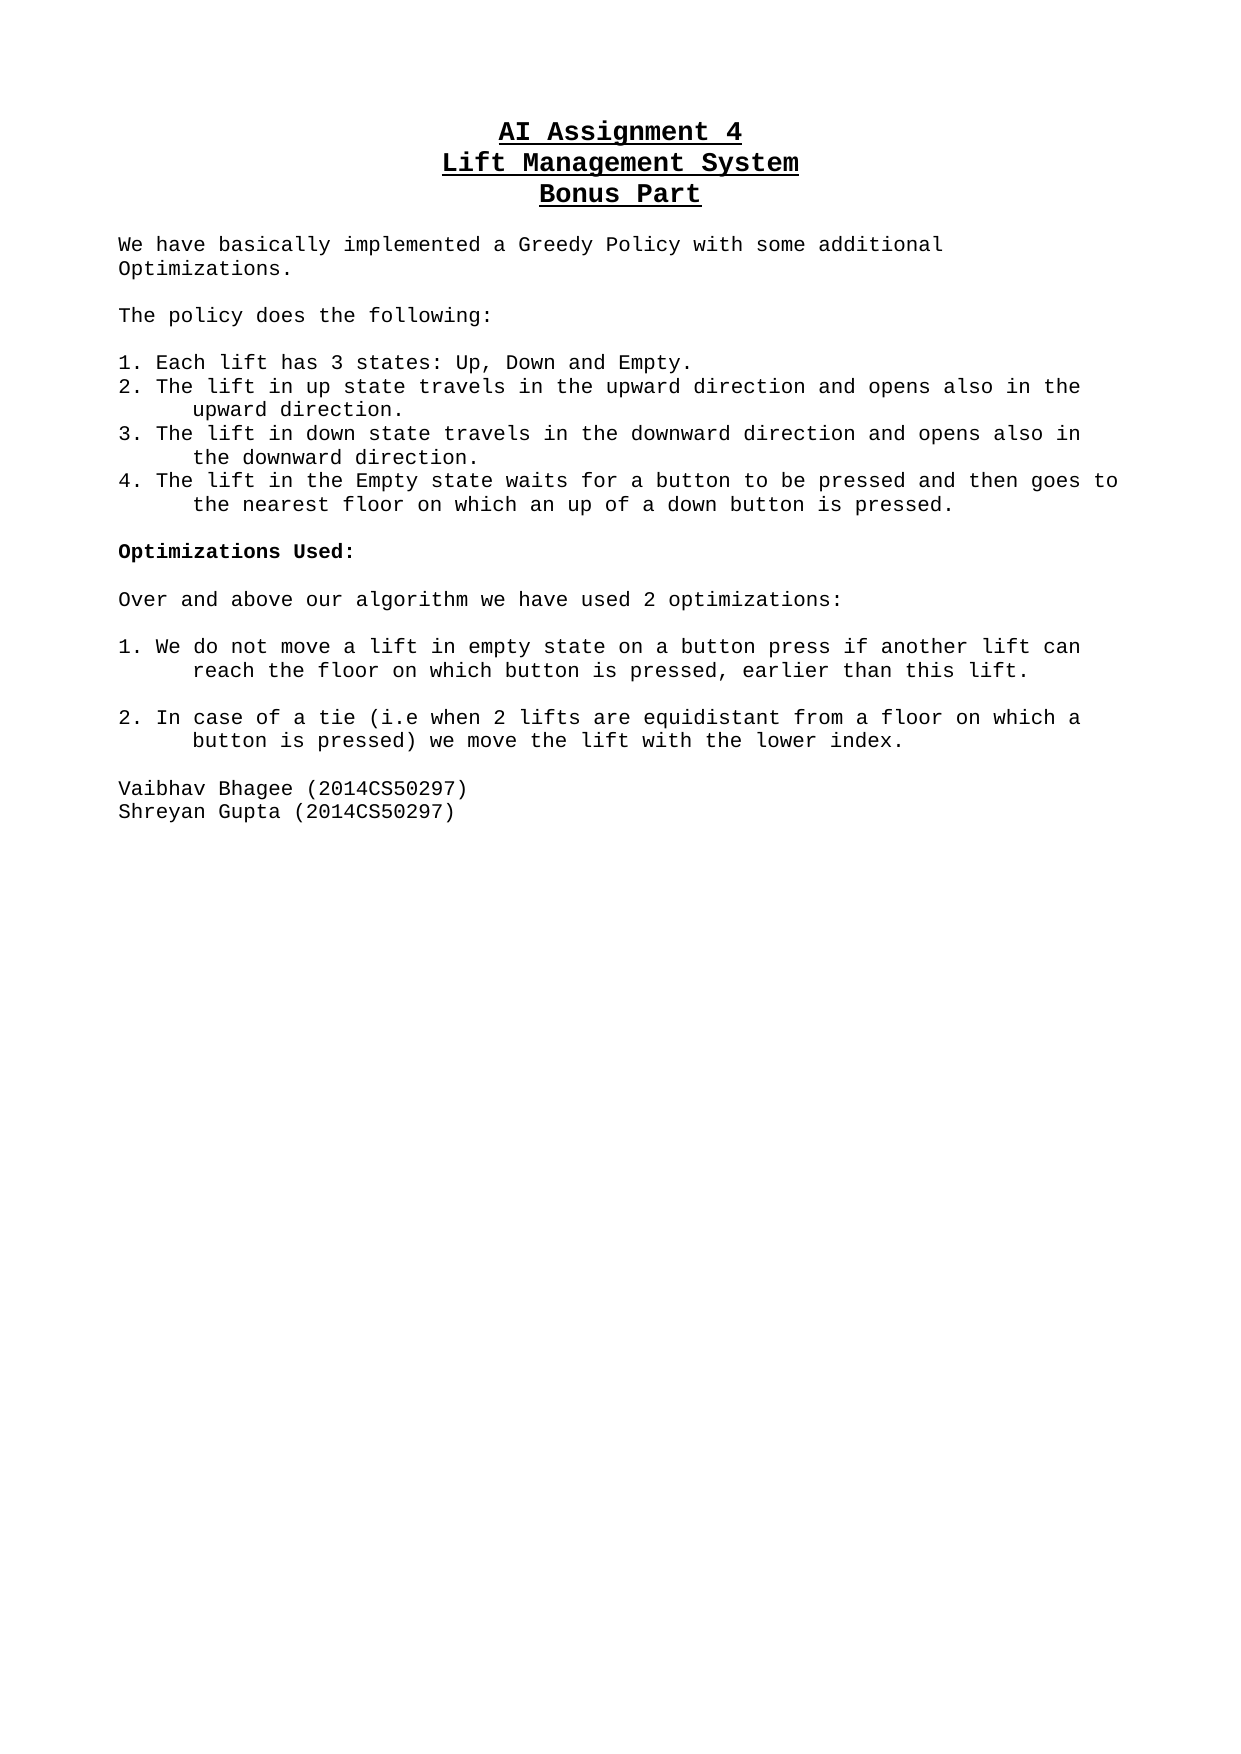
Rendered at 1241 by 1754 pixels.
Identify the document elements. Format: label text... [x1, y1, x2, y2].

text 3. The lift in down state travels in the downward direction and opens also in the downward direction. [118, 423, 1122, 470]
text 1. Each lift has 3 states: Up, Down and Empty. [118, 352, 1122, 376]
text Vaibhav Bhagee (2014CS50297) [118, 778, 1122, 801]
text Shreyan Gupta (2014CS50297) [118, 801, 1122, 825]
text 2. The lift in up state travels in the upward direction and opens also in the upward direction. [118, 376, 1122, 423]
text The policy does the following: [118, 305, 1122, 328]
text 4. The lift in the Empty state waits for a button to be pressed and then goes to the nearest floor on which an up of a down button is pressed. [118, 470, 1122, 518]
text Optimizations Used: [118, 541, 1122, 565]
text Over and above our algorithm we have used 2 optimizations: [118, 589, 1122, 612]
text Lift Management System [118, 149, 1122, 179]
text Bonus Part [118, 179, 1122, 210]
text 2. In case of a tie (i.e when 2 lifts are equidistant from a floor on which a button is pressed) we move the lift with the lower index. [118, 707, 1122, 754]
text We have basically implemented a Greedy Policy with some additional Optimizations. [118, 234, 1122, 281]
text AI Assignment 4 [118, 118, 1122, 149]
text 1. We do not move a lift in empty state on a button press if another lift can reach the floor on which button is pressed, earlier than this lift. [118, 636, 1122, 683]
